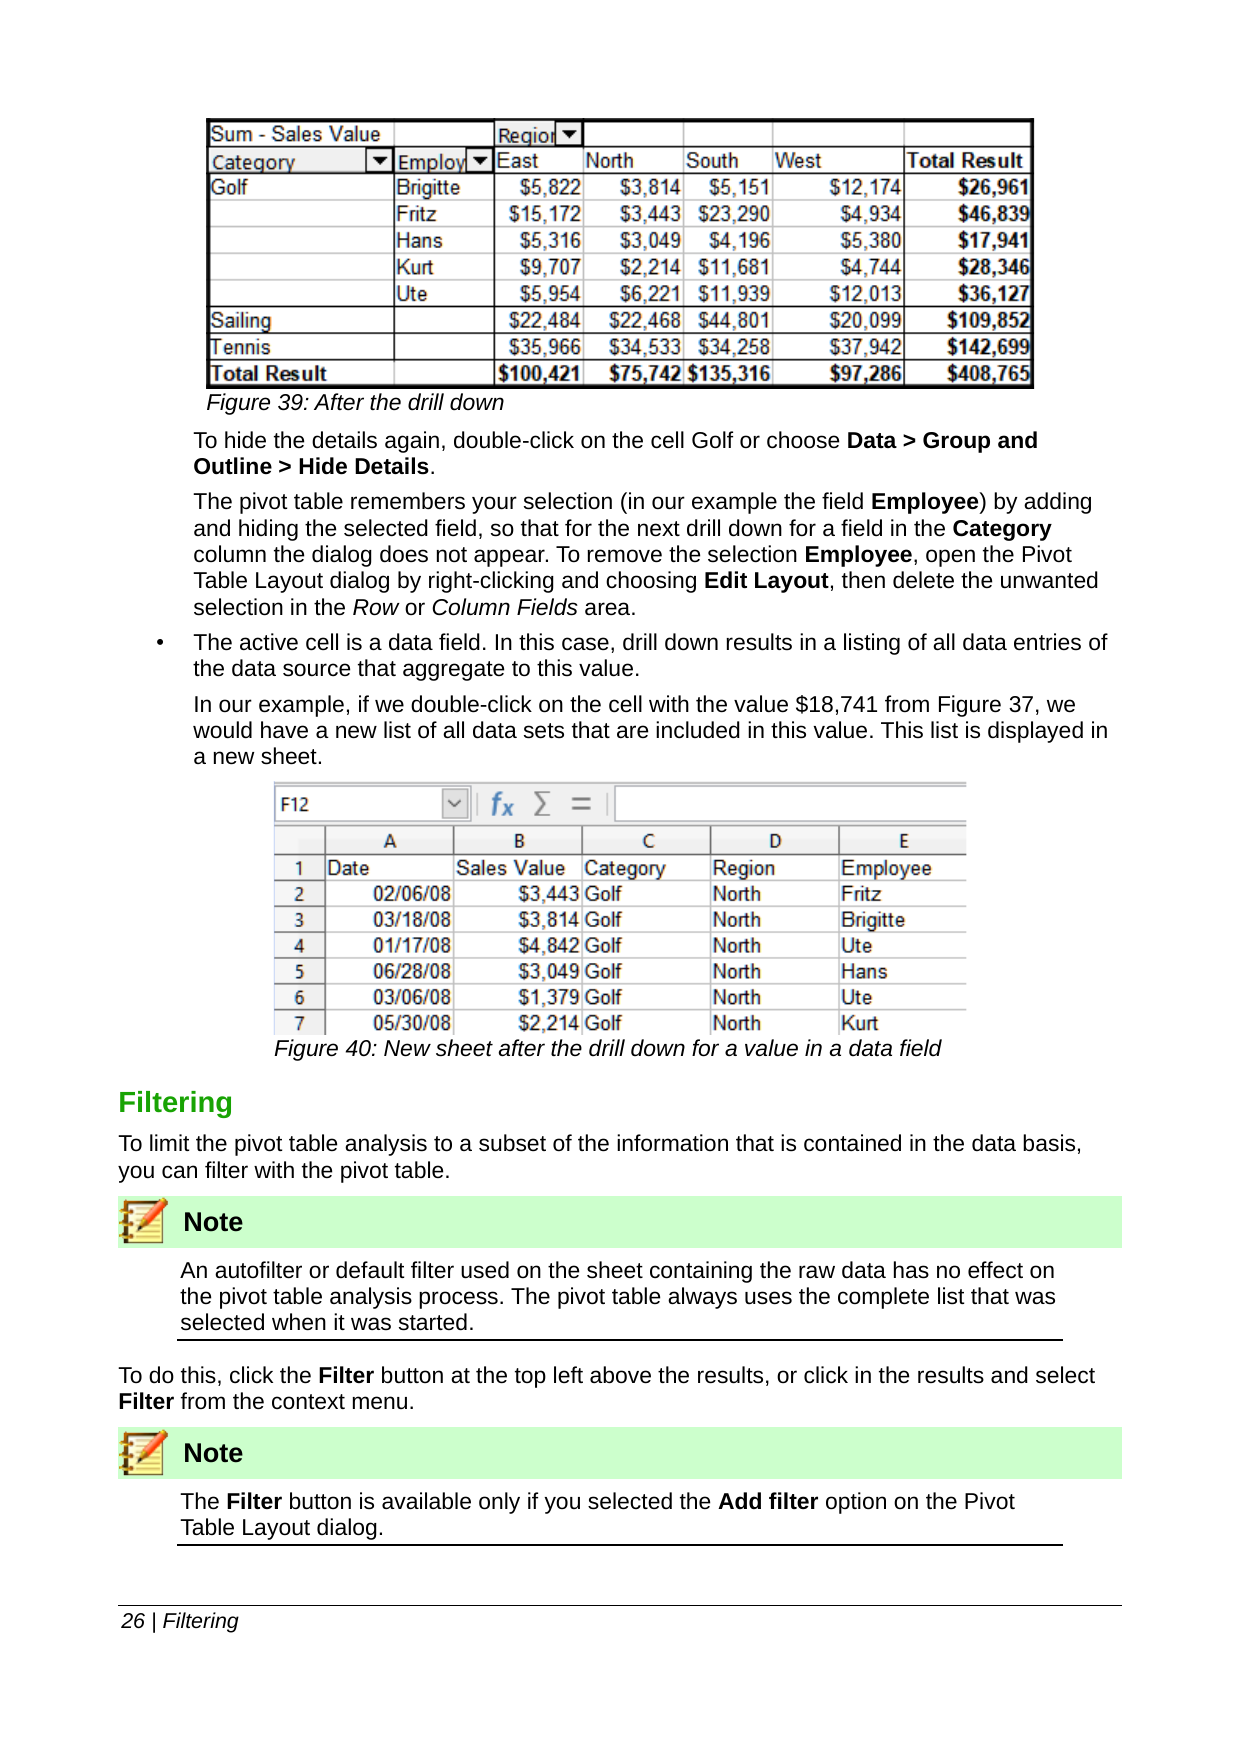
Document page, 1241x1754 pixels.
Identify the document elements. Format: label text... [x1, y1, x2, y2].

picture [206, 118, 1035, 389]
text The pivot table remembers your selection (in our example the field Employee) by adding and hiding the selected field, so that for the next drill down for a field in the Category column the dialog does not appear. To remove the selection Employee, open the Pivot Table Layout dialog by right-clicking and choosing Edit Layout, then delete the unwanted selection in the Row or Column Fields area. [169, 488, 1122, 620]
text To hide the details again, double-click on the cell Golf or choose Data > Group and Outline > Hide Details. [169, 427, 1122, 479]
text To limit the pivot table analysis to a subset of the information that is contained in the data basis, you can filter with the pivot table. [118, 1130, 1122, 1183]
list In our example, if we double-click on the cell with the value $18,741 from Figure 37, we would have a new list of all data sets that are included in this value. This list is displayed in a new sheet. [156, 691, 1122, 769]
subtitle Note [118, 1427, 1122, 1479]
picture [273, 781, 967, 1035]
list The active cell is a data field. In this case, drill down results in a listing of all data entries of the data source that aggregate to this value. [156, 629, 1122, 682]
text To do this, click the Filter button at the top left above the results, or click in the results and select Filter from the context menu. [118, 1362, 1122, 1414]
text Figure 39: After the drill down [206, 389, 1034, 415]
subtitle Note [118, 1196, 1122, 1248]
text The Filter button is available only if you selected the Add filter option on the Pivot Table Layout dialog. [177, 1485, 1063, 1544]
text Figure 40: New sheet after the drill down for a value in a data field [274, 1035, 966, 1061]
picture [119, 1196, 170, 1247]
subtitle Filtering [118, 1085, 1122, 1118]
picture [119, 1428, 170, 1479]
text An autofilter or default filter used on the sheet containing the raw data has no effect on the pivot table analysis process. The pivot table always uses the complete list that was selected when it was started. [177, 1253, 1063, 1339]
